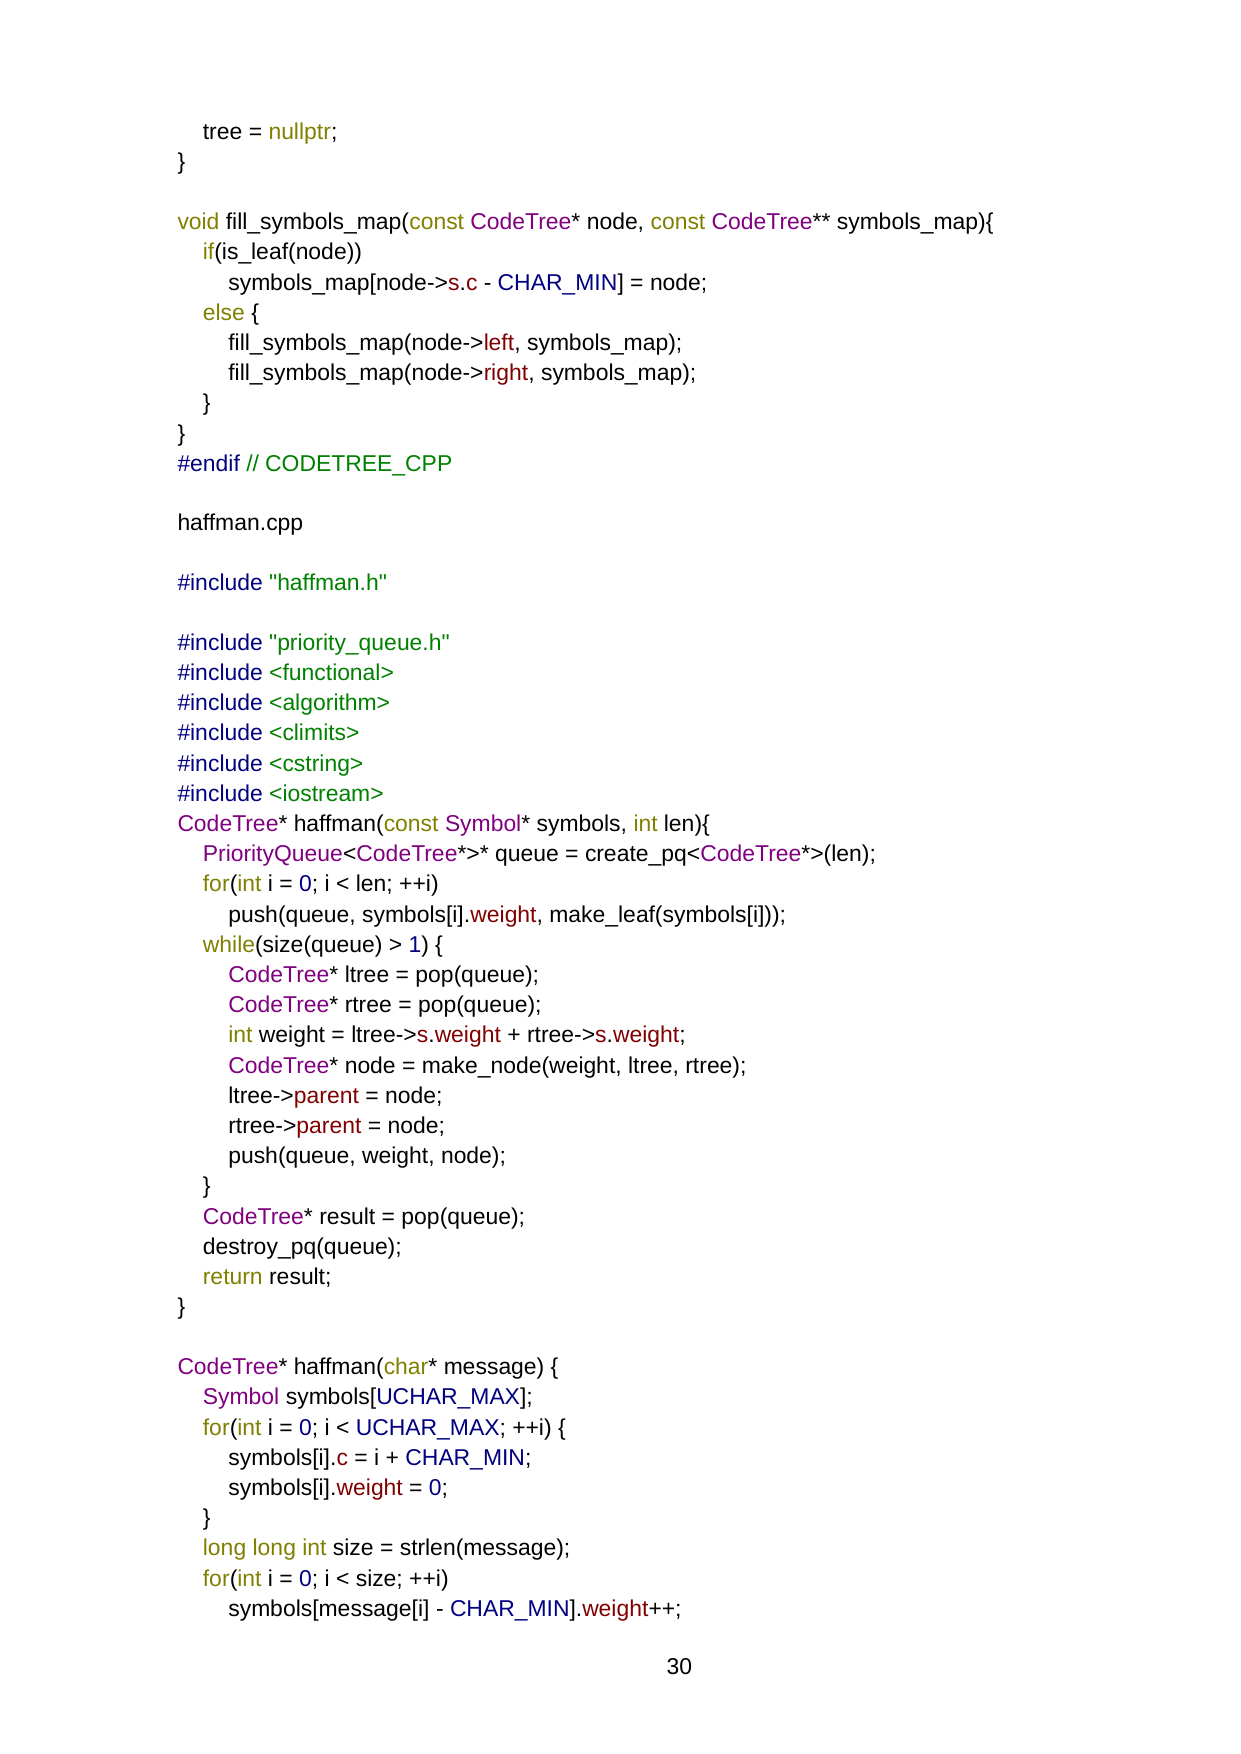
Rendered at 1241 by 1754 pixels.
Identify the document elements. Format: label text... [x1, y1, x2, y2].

text PriorityQueue<CodeTree*>* queue = create_pq<CodeTree*>(len); [177, 840, 1181, 867]
text push(queue, weight, node); [177, 1142, 1181, 1169]
text for(int i = 0; i < size; ++i) [177, 1564, 1181, 1591]
text #include <algorithm> [177, 689, 1181, 716]
text if(is_leaf(node)) [177, 238, 1181, 264]
text } [177, 148, 1181, 175]
text #include <cstring> [177, 749, 1181, 776]
text symbols_map[node->s.c - CHAR_MIN] = node; [177, 268, 1181, 295]
text symbols[i].c = i + CHAR_MIN; [177, 1444, 1181, 1470]
text ltree->parent = node; [177, 1082, 1181, 1108]
text fill_symbols_map(node->left, symbols_map); [177, 329, 1181, 355]
text symbols[message[i] - CHAR_MIN].weight++; [177, 1595, 1181, 1621]
text CodeTree* ltree = pop(queue); [177, 961, 1181, 987]
text symbols[i].weight = 0; [177, 1474, 1181, 1500]
text tree = nullptr; [177, 118, 1181, 144]
text haffman.cpp [177, 509, 1181, 536]
text while(size(queue) > 1) { [177, 931, 1181, 957]
text #include <climits> [177, 719, 1181, 746]
text #include <iostream> [177, 780, 1181, 806]
text long long int size = strlen(message); [177, 1534, 1181, 1561]
text } [177, 389, 1181, 416]
text return result; [177, 1263, 1181, 1289]
text void fill_symbols_map(const CodeTree* node, const CodeTree** symbols_map){ [177, 208, 1181, 234]
text CodeTree* node = make_node(weight, ltree, rtree); [177, 1052, 1181, 1078]
text } [177, 1293, 1181, 1320]
text CodeTree* rtree = pop(queue); [177, 991, 1181, 1018]
text destroy_pq(queue); [177, 1233, 1181, 1259]
text #endif // CODETREE_CPP [177, 450, 1181, 476]
text } [177, 1172, 1181, 1199]
text } [177, 1504, 1181, 1530]
text else { [177, 299, 1181, 325]
text #include "haffman.h" [177, 569, 1181, 595]
text for(int i = 0; i < UCHAR_MAX; ++i) { [177, 1413, 1181, 1440]
text for(int i = 0; i < len; ++i) [177, 870, 1181, 897]
text Symbol symbols[UCHAR_MAX]; [177, 1383, 1181, 1409]
text CodeTree* haffman(const Symbol* symbols, int len){ [177, 810, 1181, 836]
text push(queue, symbols[i].weight, make_leaf(symbols[i])); [177, 901, 1181, 927]
text #include <functional> [177, 659, 1181, 685]
text CodeTree* haffman(char* message) { [177, 1353, 1181, 1379]
text CodeTree* result = pop(queue); [177, 1203, 1181, 1229]
text fill_symbols_map(node->right, symbols_map); [177, 359, 1181, 385]
text rtree->parent = node; [177, 1112, 1181, 1138]
text #include "priority_queue.h" [177, 629, 1181, 655]
text int weight = ltree->s.weight + rtree->s.weight; [177, 1021, 1181, 1048]
text } [177, 419, 1181, 446]
